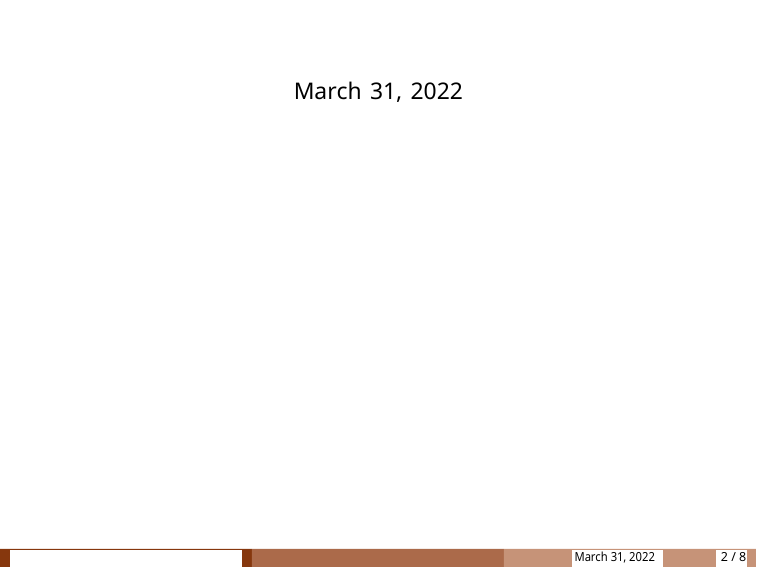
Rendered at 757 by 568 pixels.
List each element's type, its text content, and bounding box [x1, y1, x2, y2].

text March 31, 2022 [241, 75, 515, 106]
